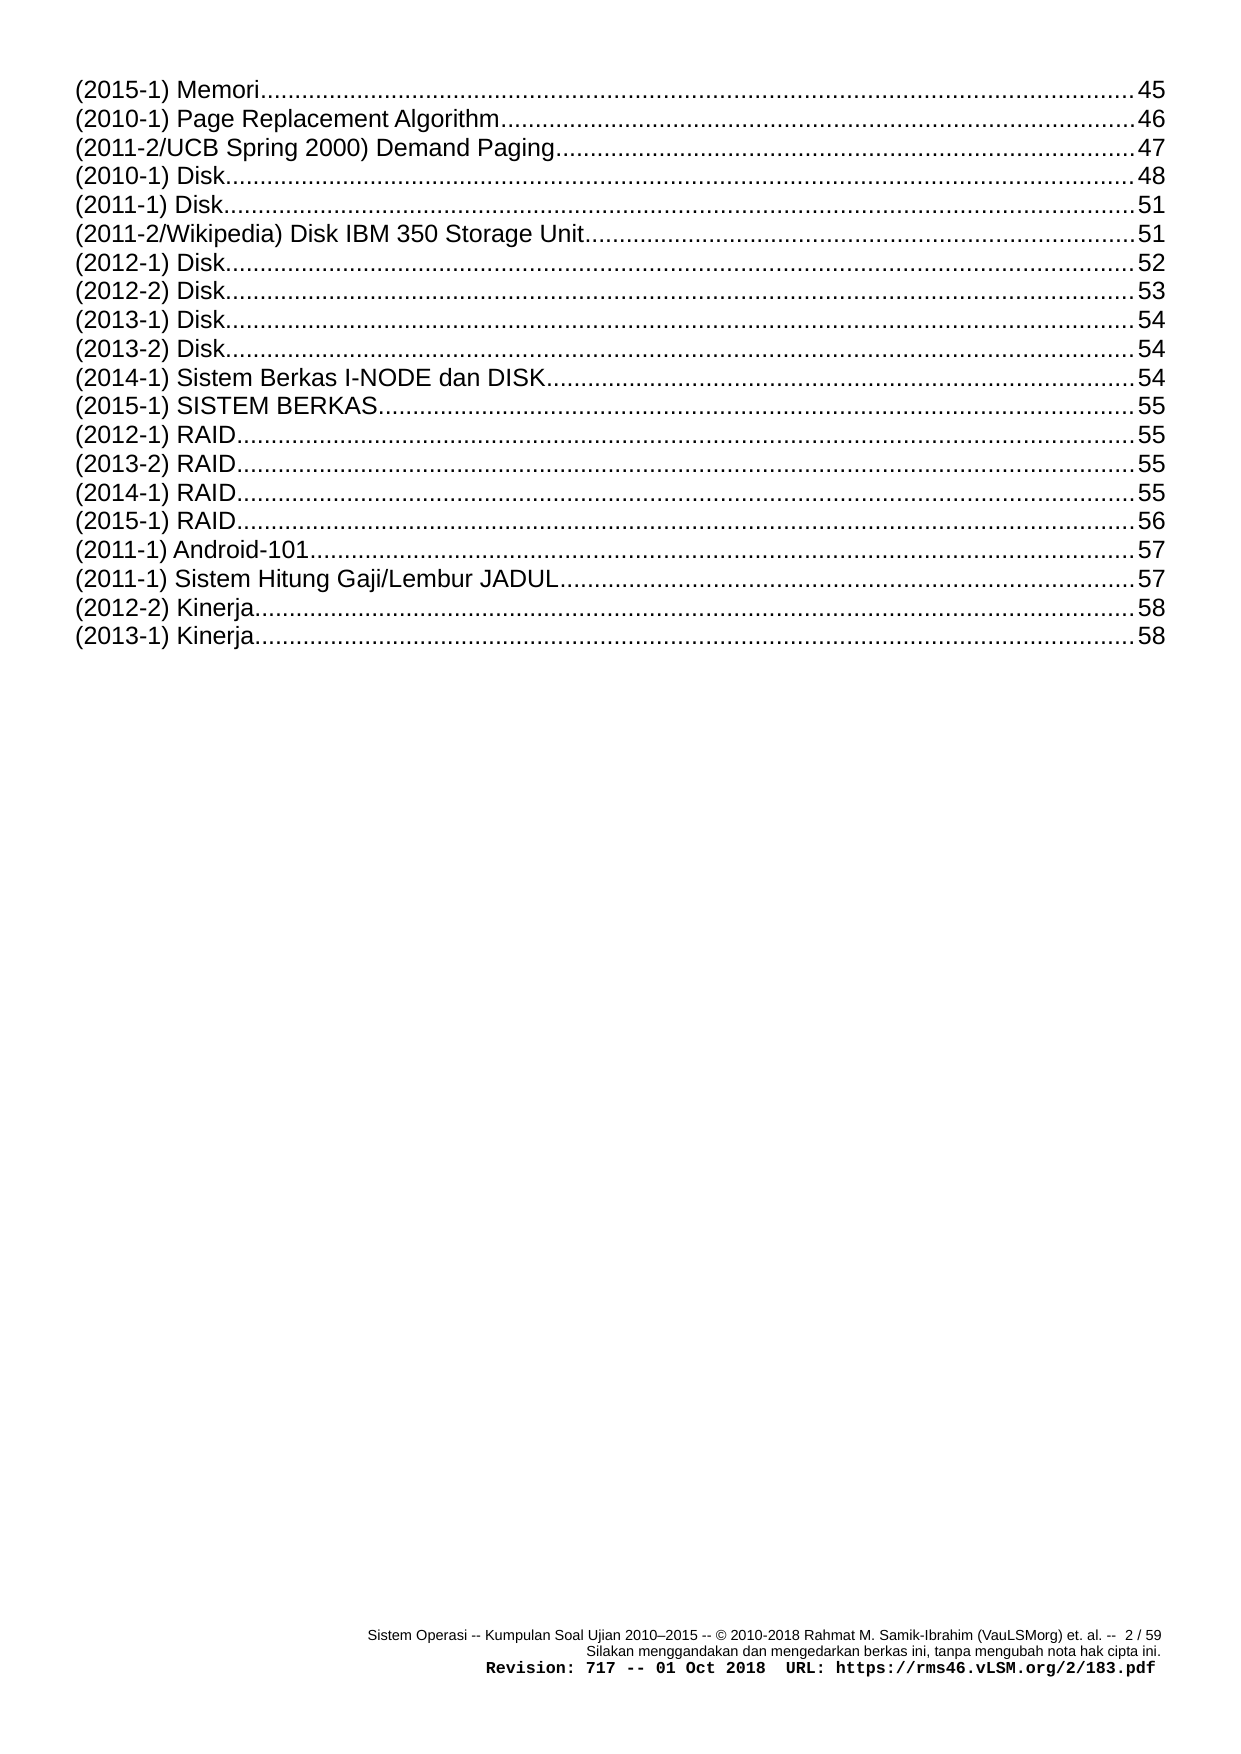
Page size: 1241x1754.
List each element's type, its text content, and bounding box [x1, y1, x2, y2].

text (2011-1) Disk 51 [75, 190, 1166, 219]
text (2011-2/UCB Spring 2000) Demand Paging 47 [75, 132, 1166, 161]
text (2011-2/Wikipedia) Disk IBM 350 Storage Unit 51 [75, 219, 1166, 247]
text (2013-1) Disk 54 [75, 305, 1166, 334]
text (2013-1) Kinerja 58 [75, 621, 1166, 650]
text (2015-1) RAID 56 [75, 506, 1166, 535]
text (2012-2) Kinerja 58 [75, 592, 1166, 621]
text (2012-1) RAID 55 [75, 420, 1166, 449]
text (2013-2) RAID 55 [75, 449, 1166, 477]
text (2011-1) Sistem Hitung Gaji/Lembur JADUL 57 [75, 564, 1166, 592]
text (2013-2) Disk 54 [75, 334, 1166, 362]
text (2014-1) Sistem Berkas I-NODE dan DISK 54 [75, 362, 1166, 391]
text (2012-2) Disk 53 [75, 276, 1166, 305]
text (2010-1) Page Replacement Algorithm 46 [75, 104, 1166, 132]
text (2014-1) RAID 55 [75, 477, 1166, 506]
text (2011-1) Android-101 57 [75, 535, 1166, 564]
text (2012-1) Disk 52 [75, 247, 1166, 276]
text (2015-1) SISTEM BERKAS 55 [75, 391, 1166, 420]
text (2010-1) Disk 48 [75, 161, 1166, 190]
text (2015-1) Memori 45 [75, 75, 1166, 104]
